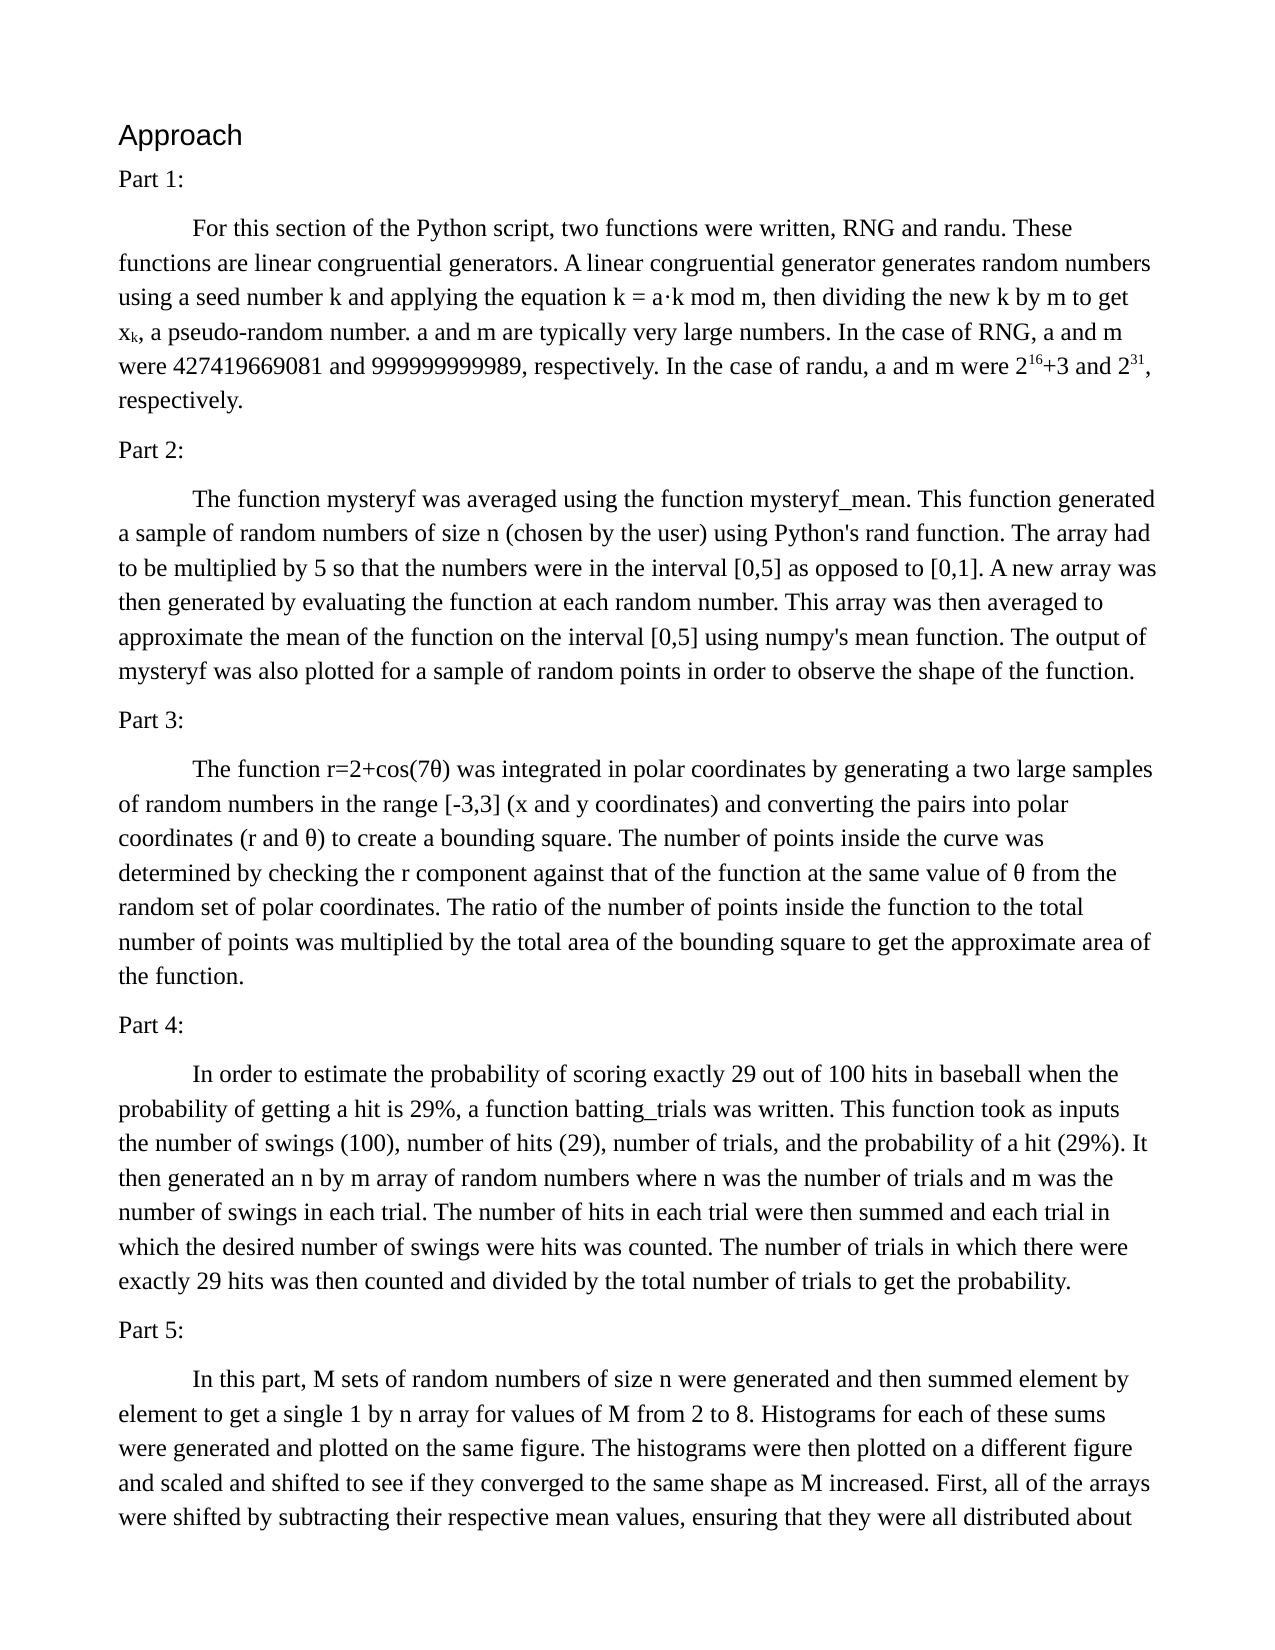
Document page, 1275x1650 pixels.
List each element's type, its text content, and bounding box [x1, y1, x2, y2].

text Part 4: [118, 1010, 1157, 1039]
text Part 1: [118, 164, 1157, 193]
text Part 2: [118, 435, 1157, 463]
text The function mysteryf was averaged using the function mysteryf_mean. This function generated a sample of random numbers of size n (chosen by the user) using Python's rand function. The array had to be multiplied by 5 so that the numbers were in the interval [0,5] as opposed to [0,1]. A new array was then generated by evaluating the function at each random number. This array was then averaged to approximate the mean of the function on the interval [0,5] using numpy's mean function. The output of mysteryf was also plotted for a sample of random points in order to observe the shape of the function. [118, 484, 1157, 685]
text Part 3: [118, 705, 1157, 734]
text For this section of the Python script, two functions were written, RNG and randu. These functions are linear congruential generators. A linear congruential generator generates random numbers using a seed number k and applying the equation k = a·k mod m, then dividing the new k by m to get xk, a pseudo-random number. a and m are typically very large numbers. In the case of RNG, a and m were 427419669081 and 999999999989, respectively. In the case of randu, a and m were 216+3 and 231, respectively. [118, 213, 1157, 414]
text The function r=2+cos(7θ) was integrated in polar coordinates by generating a two large samples of random numbers in the range [-3,3] (x and y coordinates) and converting the pairs into polar coordinates (r and θ) to create a bounding square. The number of points inside the curve was determined by checking the r component against that of the function at the same value of θ from the random set of polar coordinates. The ratio of the number of points inside the function to the total number of points was multiplied by the total area of the bounding square to get the approximate area of the function. [118, 754, 1157, 990]
text In this part, M sets of random numbers of size n were generated and then summed element by element to get a single 1 by n array for values of M from 2 to 8. Histograms for each of these sums were generated and plotted on the same figure. The histograms were then plotted on a different figure and scaled and shifted to see if they converged to the same shape as M increased. First, all of the arrays were shifted by subtracting their respective mean values, ensuring that they were all distributed about [118, 1364, 1157, 1531]
subtitle Approach [118, 118, 1157, 152]
text In order to estimate the probability of scoring exactly 29 out of 100 hits in baseball when the probability of getting a hit is 29%, a function batting_trials was written. This function took as inputs the number of swings (100), number of hits (29), number of trials, and the probability of a hit (29%). It then generated an n by m array of random numbers where n was the number of trials and m was the number of swings in each trial. The number of hits in each trial were then summed and each trial in which the desired number of swings were hits was counted. The number of trials in which there were exactly 29 hits was then counted and divided by the total number of trials to get the probability. [118, 1059, 1157, 1295]
text Part 5: [118, 1315, 1157, 1344]
